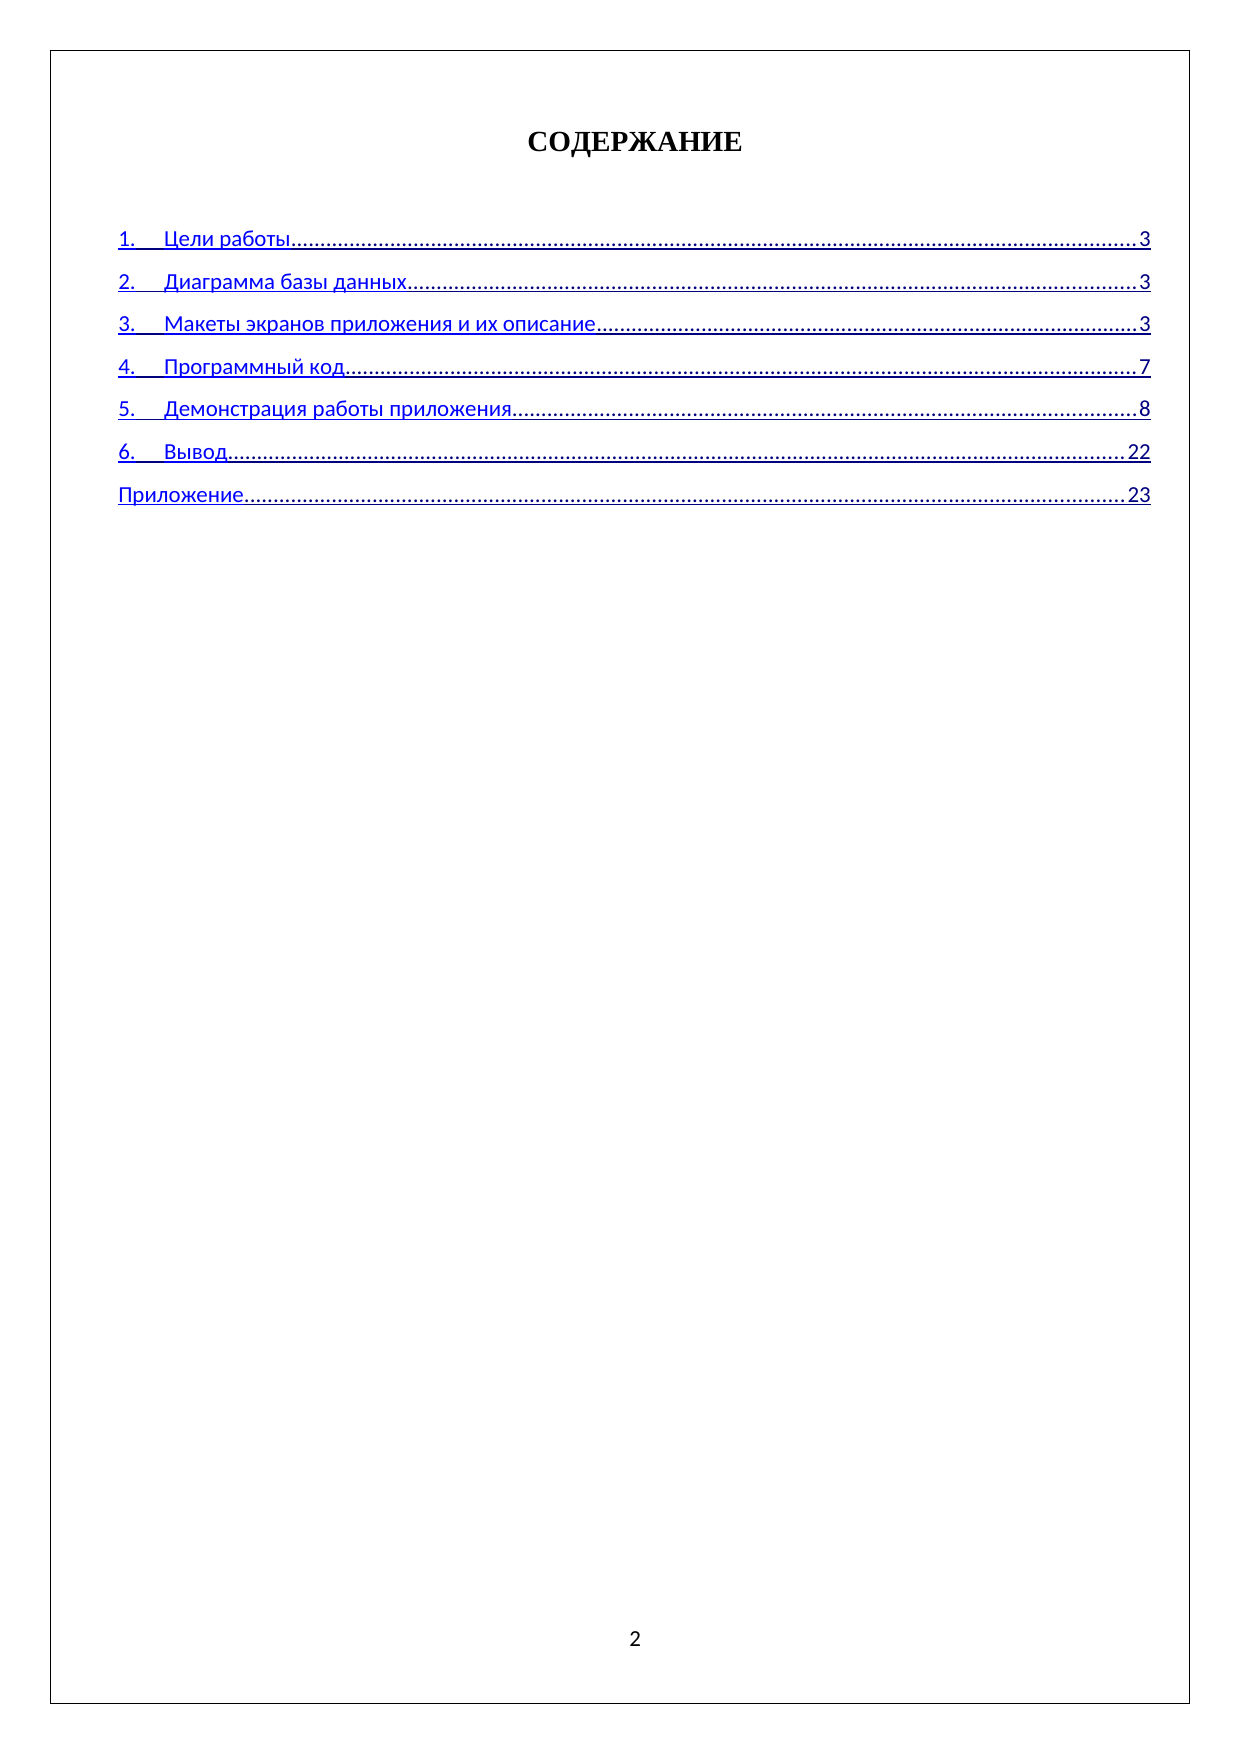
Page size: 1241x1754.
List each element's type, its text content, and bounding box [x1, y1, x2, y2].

text 6. Вывод 22 [118, 437, 1152, 465]
text 3. Макеты экранов приложения и их описание 3 [118, 309, 1152, 337]
text 4. Программный код 7 [118, 352, 1152, 380]
text 1. Цели работы 3 [118, 224, 1152, 252]
text Содержание [118, 124, 1152, 157]
text 2. Диаграмма базы данных 3 [118, 267, 1152, 295]
text Приложение 23 [118, 480, 1152, 508]
text 5. Демонстрация работы приложения 8 [118, 394, 1152, 423]
